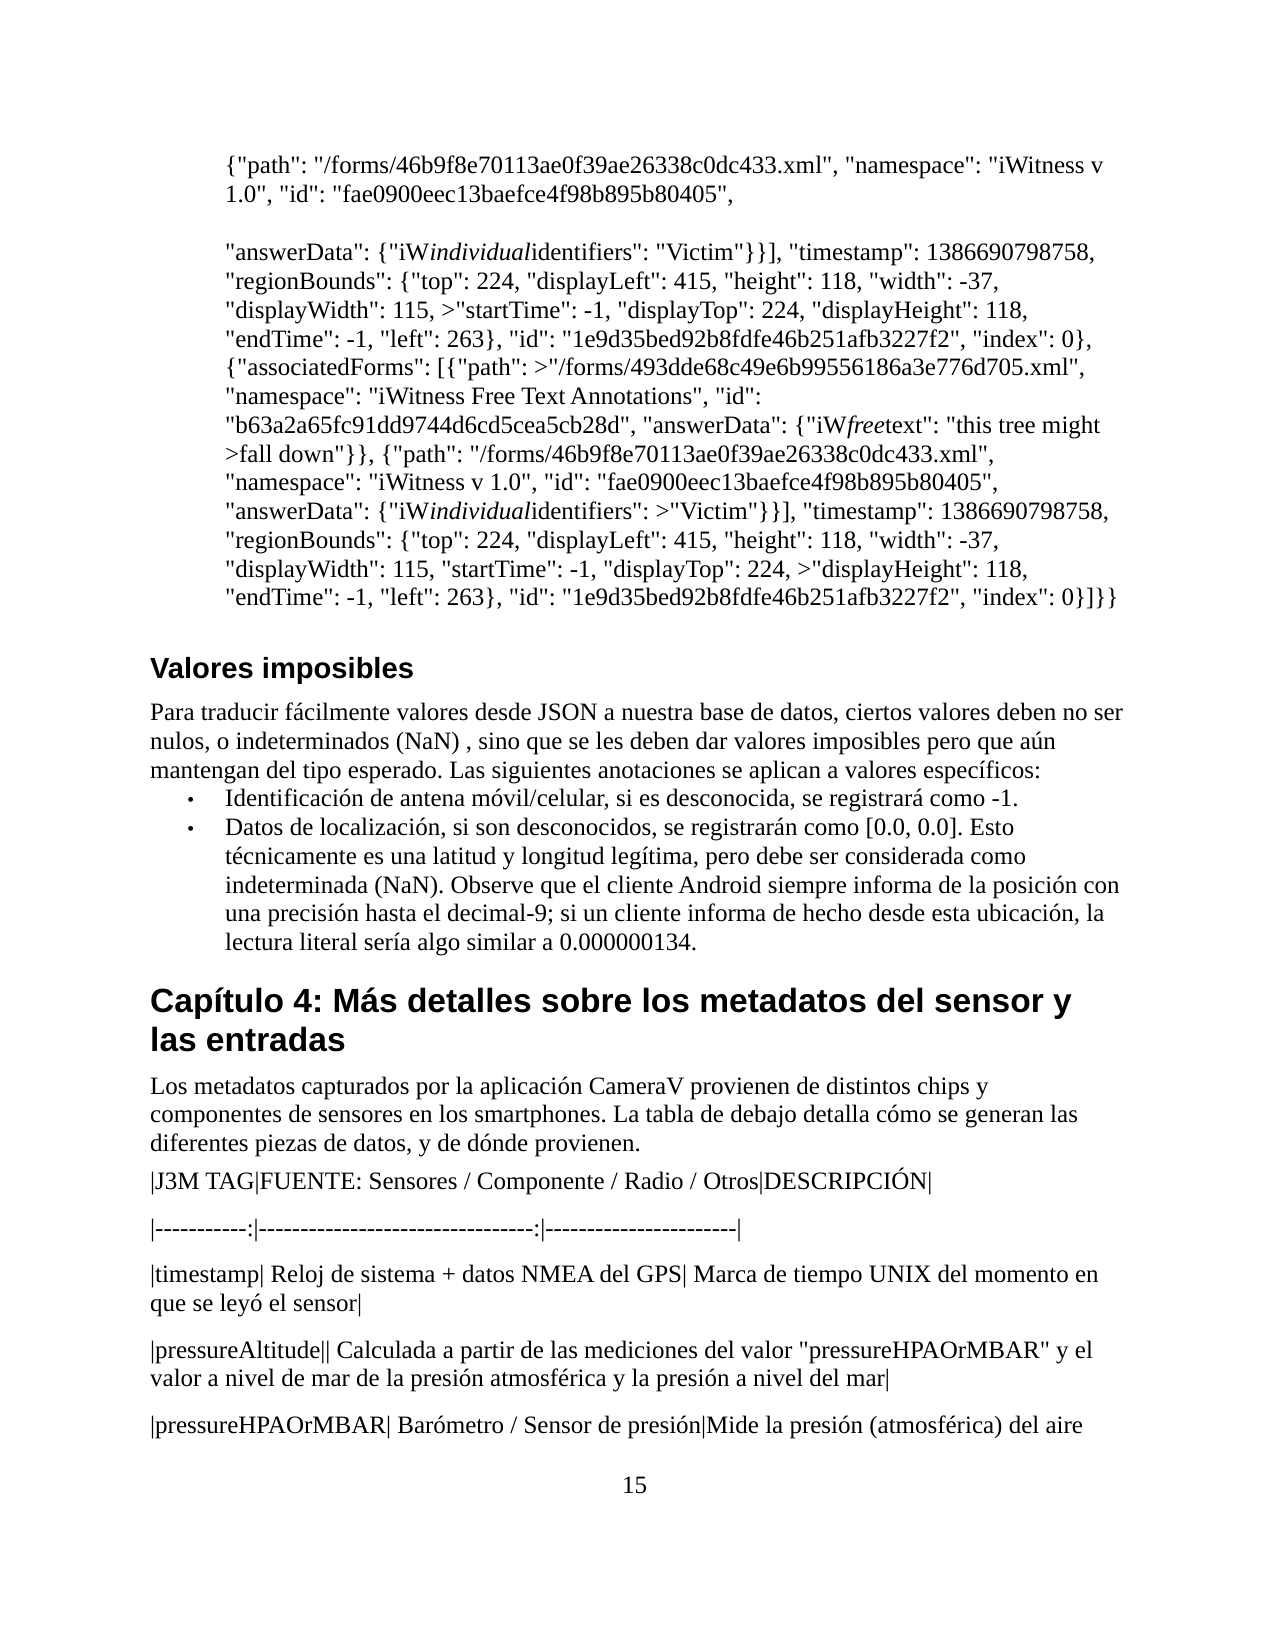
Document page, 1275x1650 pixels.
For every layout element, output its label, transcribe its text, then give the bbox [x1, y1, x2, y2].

text |timestamp| Reloj de sistema + datos NMEA del GPS| Marca de tiempo UNIX del momento en que se leyó el sensor| [150, 1259, 1125, 1317]
subtitle Valores imposibles [150, 651, 1125, 685]
list Identificación de antena móvil/celular, si es desconocida, se registrará como -1. [187, 783, 1125, 812]
text {"path": "/forms/46b9f8e70113ae0f39ae26338c0dc433.xml", "namespace": "iWitness v 1.0", "id": "fae0900eec13baefce4f98b895b80405", [225, 150, 1125, 207]
text |pressureAltitude|| Calculada a partir de las mediciones del valor "pressureHPAOrMBAR" y el valor a nivel de mar de la presión atmosférica y la presión a nivel del mar| [150, 1335, 1125, 1392]
text |-----------:|---------------------------------:|-----------------------| [150, 1213, 1125, 1241]
text Para traducir fácilmente valores desde JSON a nuestra base de datos, ciertos valores deben no ser nulos, o indeterminados (NaN) , sino que se les deben dar valores imposibles pero que aún mantengan del tipo esperado. Las siguientes anotaciones se aplican a valores específicos: [150, 697, 1125, 783]
text |J3M TAG|FUENTE: Sensores / Componente / Radio / Otros|DESCRIPCIÓN| [150, 1166, 1125, 1195]
text Los metadatos capturados por la aplicación CameraV provienen de distintos chips y componentes de sensores en los smartphones. La tabla de debajo detalla cómo se generan las diferentes piezas de datos, y de dónde provienen. [150, 1071, 1125, 1157]
list Datos de localización, si son desconocidos, se registrarán como [0.0, 0.0]. Esto técnicamente es una latitud y longitud legítima, pero debe ser considerada como indeterminada (NaN). Observe que el cliente Android siempre informa de la posición con una precisión hasta el decimal-9; si un cliente informa de hecho desde esta ubicación, la lectura literal sería algo similar a 0.000000134. [187, 812, 1125, 956]
subtitle Capítulo 4: Más detalles sobre los metadatos del sensor y las entradas [150, 981, 1125, 1058]
text |pressureHPAOrMBAR| Barómetro / Sensor de presión|Mide la presión (atmosférica) del aire [150, 1410, 1125, 1439]
text "answerData": {"iWindividualidentifiers": "Victim"}}], "timestamp": 1386690798758, "regionBounds": {"top": 224, "displayLeft": 415, "height": 118, "width": -37, "displayWidth": 115, >"startTime": -1, "displayTop": 224, "displayHeight": 118, "endTime": -1, "left": 263}, "id": "1e9d35bed92b8fdfe46b251afb3227f2", "index": 0}, {"associatedForms": [{"path": >"/forms/493dde68c49e6b99556186a3e776d705.xml", "namespace": "iWitness Free Text Annotations", "id": "b63a2a65fc91dd9744d6cd5cea5cb28d", "answerData": {"iWfreetext": "this tree might >fall down"}}, {"path": "/forms/46b9f8e70113ae0f39ae26338c0dc433.xml", "namespace": "iWitness v 1.0", "id": "fae0900eec13baefce4f98b895b80405", "answerData": {"iWindividualidentifiers": >"Victim"}}], "timestamp": 1386690798758, "regionBounds": {"top": 224, "displayLeft": 415, "height": 118, "width": -37, "displayWidth": 115, "startTime": -1, "displayTop": 224, >"displayHeight": 118, "endTime": -1, "left": 263}, "id": "1e9d35bed92b8fdfe46b251afb3227f2", "index": 0}]}} [225, 237, 1125, 611]
